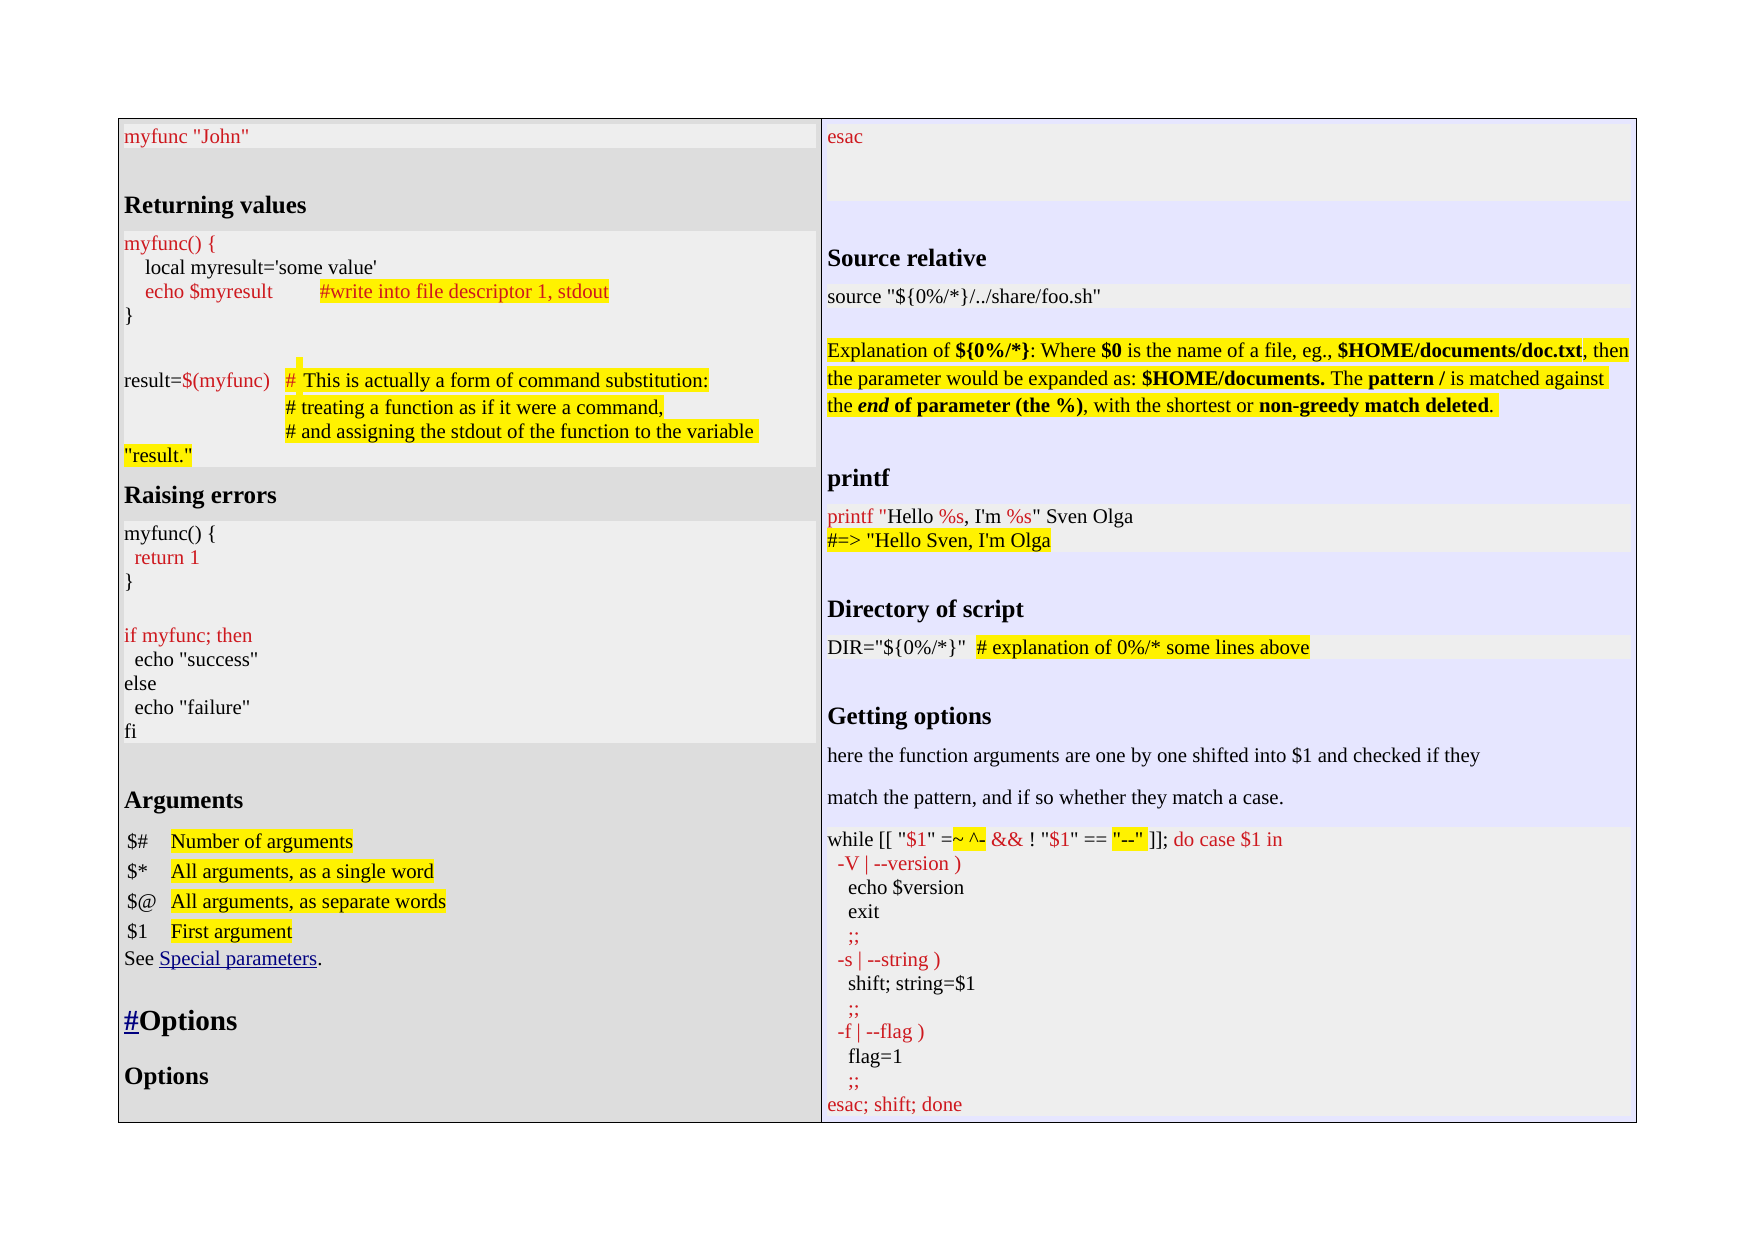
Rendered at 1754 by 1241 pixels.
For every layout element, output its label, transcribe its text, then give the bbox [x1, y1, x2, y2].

table_cell $* [124, 856, 168, 886]
table_header $# [124, 826, 168, 856]
table_cell First argument [168, 916, 762, 946]
table_cell $1 [124, 916, 168, 946]
table_header esac Source relative source "${0%/*}/../share/foo.sh" Explanation of ${0%/*}: Where $0 is the name of a file, eg., $HOME/documents/doc.txt, then the parameter would be expanded as: $HOME/documents. The pattern / is matched against the end of parameter (the %), with the shortest or non-greedy match deleted. printf printf "Hello %s, I'm %s" Sven Olga #=> "Hello Sven, I'm Olga Directory of script DIR="${0%/*}" # explanation of 0%/* some lines above Getting options here the function arguments are one by one shifted into $1 and checked if they match the pattern, and if so whether they match a case. while [[ "$1" =~ ^- && ! "$1" == "--" ]]; do case $1 in -V | --version ) echo $version exit ;; -s | --string ) shift; string=$1 ;; -f | --flag ) flag=1 ;; esac; shift; done [822, 119, 1636, 1122]
table_header Number of arguments [168, 826, 762, 856]
table_cell $@ [124, 886, 168, 916]
table_cell All arguments, as a single word [168, 856, 762, 886]
table_cell All arguments, as separate words [168, 886, 762, 916]
table_header myfunc "John" Returning values myfunc() { local myresult='some value' echo $myresult #write into file descriptor 1, stdout } result=$(myfunc) # This is actually a form of command substitution: # treating a function as if it were a command, # and assigning the stdout of the function to the variable "result." Raising errors myfunc() { return 1 } if myfunc; then echo "success" else echo "failure" fi Arguments See Special parameters. #Options Options [119, 119, 821, 1122]
